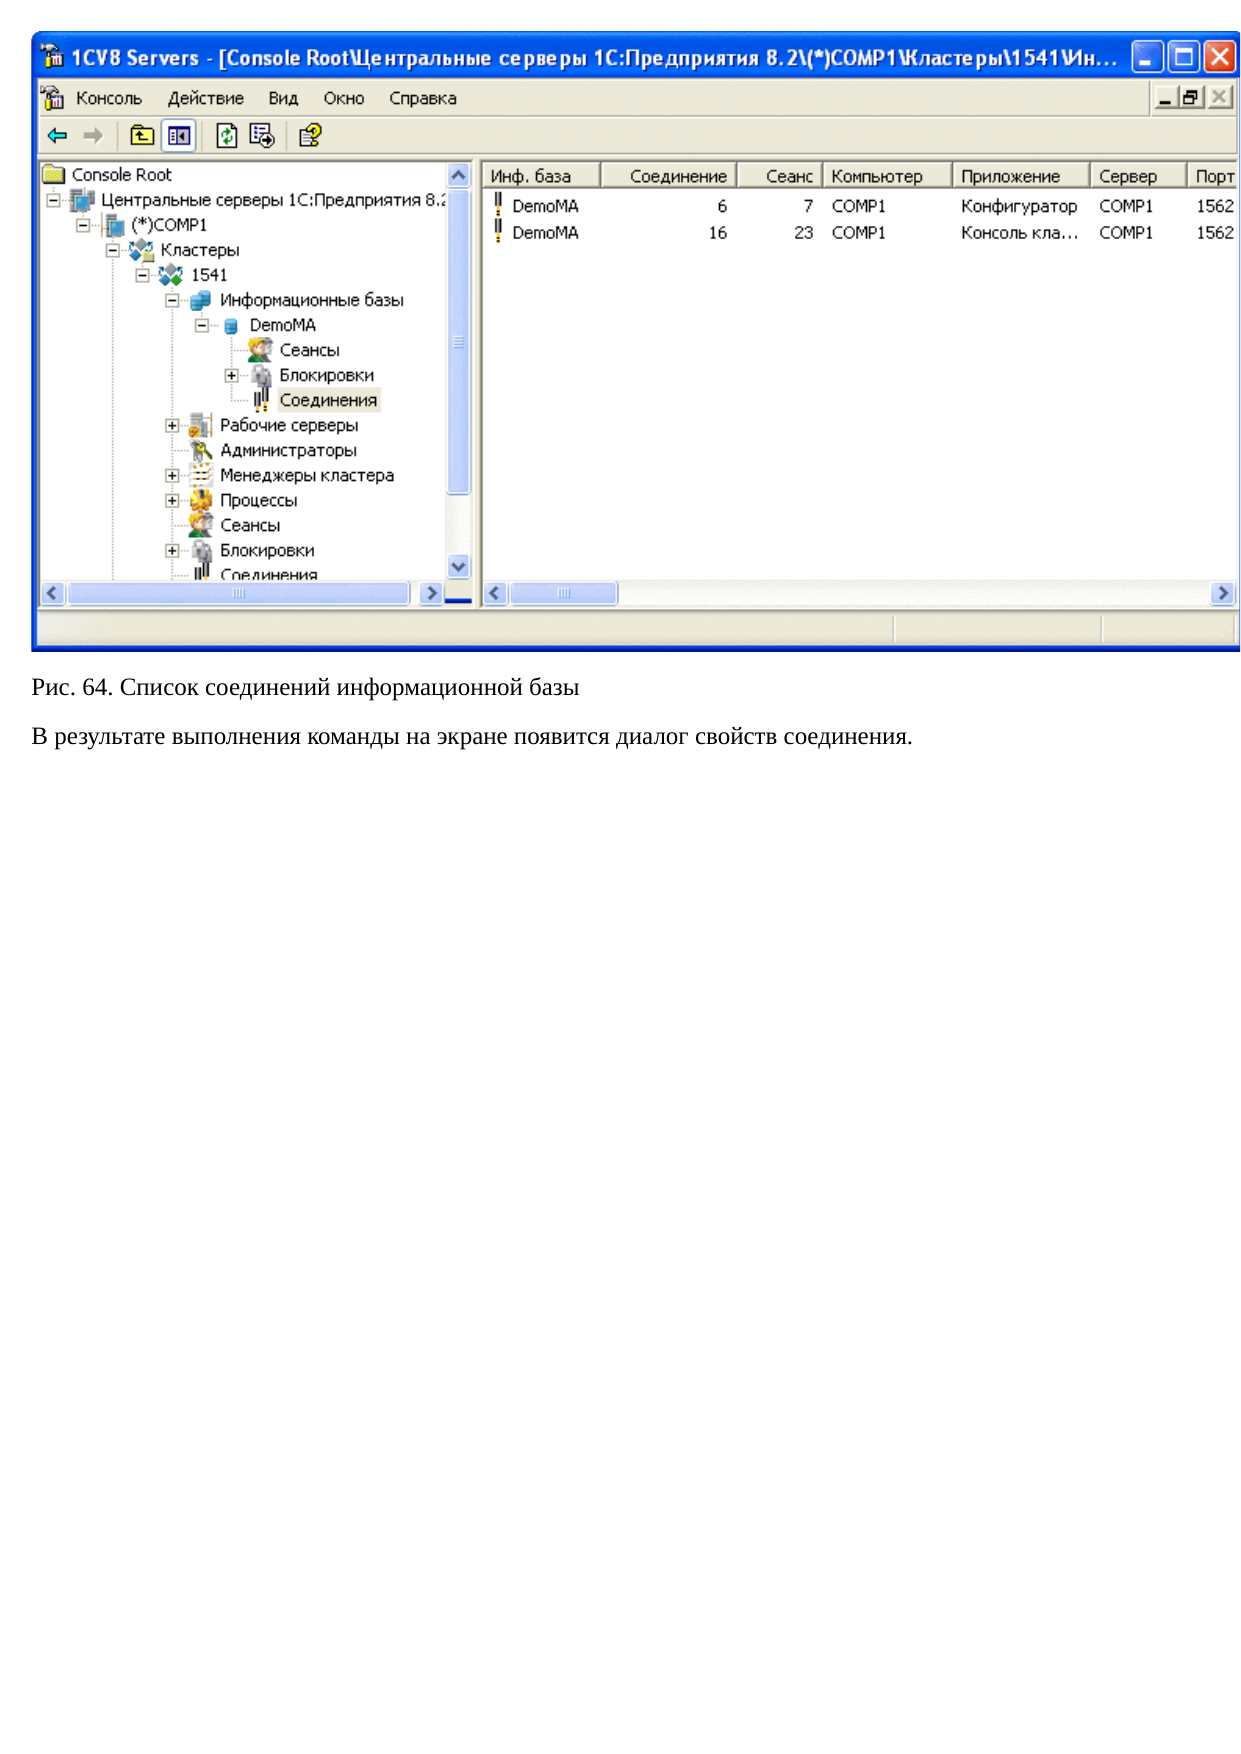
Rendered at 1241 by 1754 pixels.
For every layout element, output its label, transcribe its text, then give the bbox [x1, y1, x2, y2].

picture [31, 31, 1241, 652]
text В результате выполнения команды на экране появится диалог свойств соединения. [31, 721, 1212, 750]
text Рис. 64. Список соединений информационной базы [31, 672, 1212, 701]
